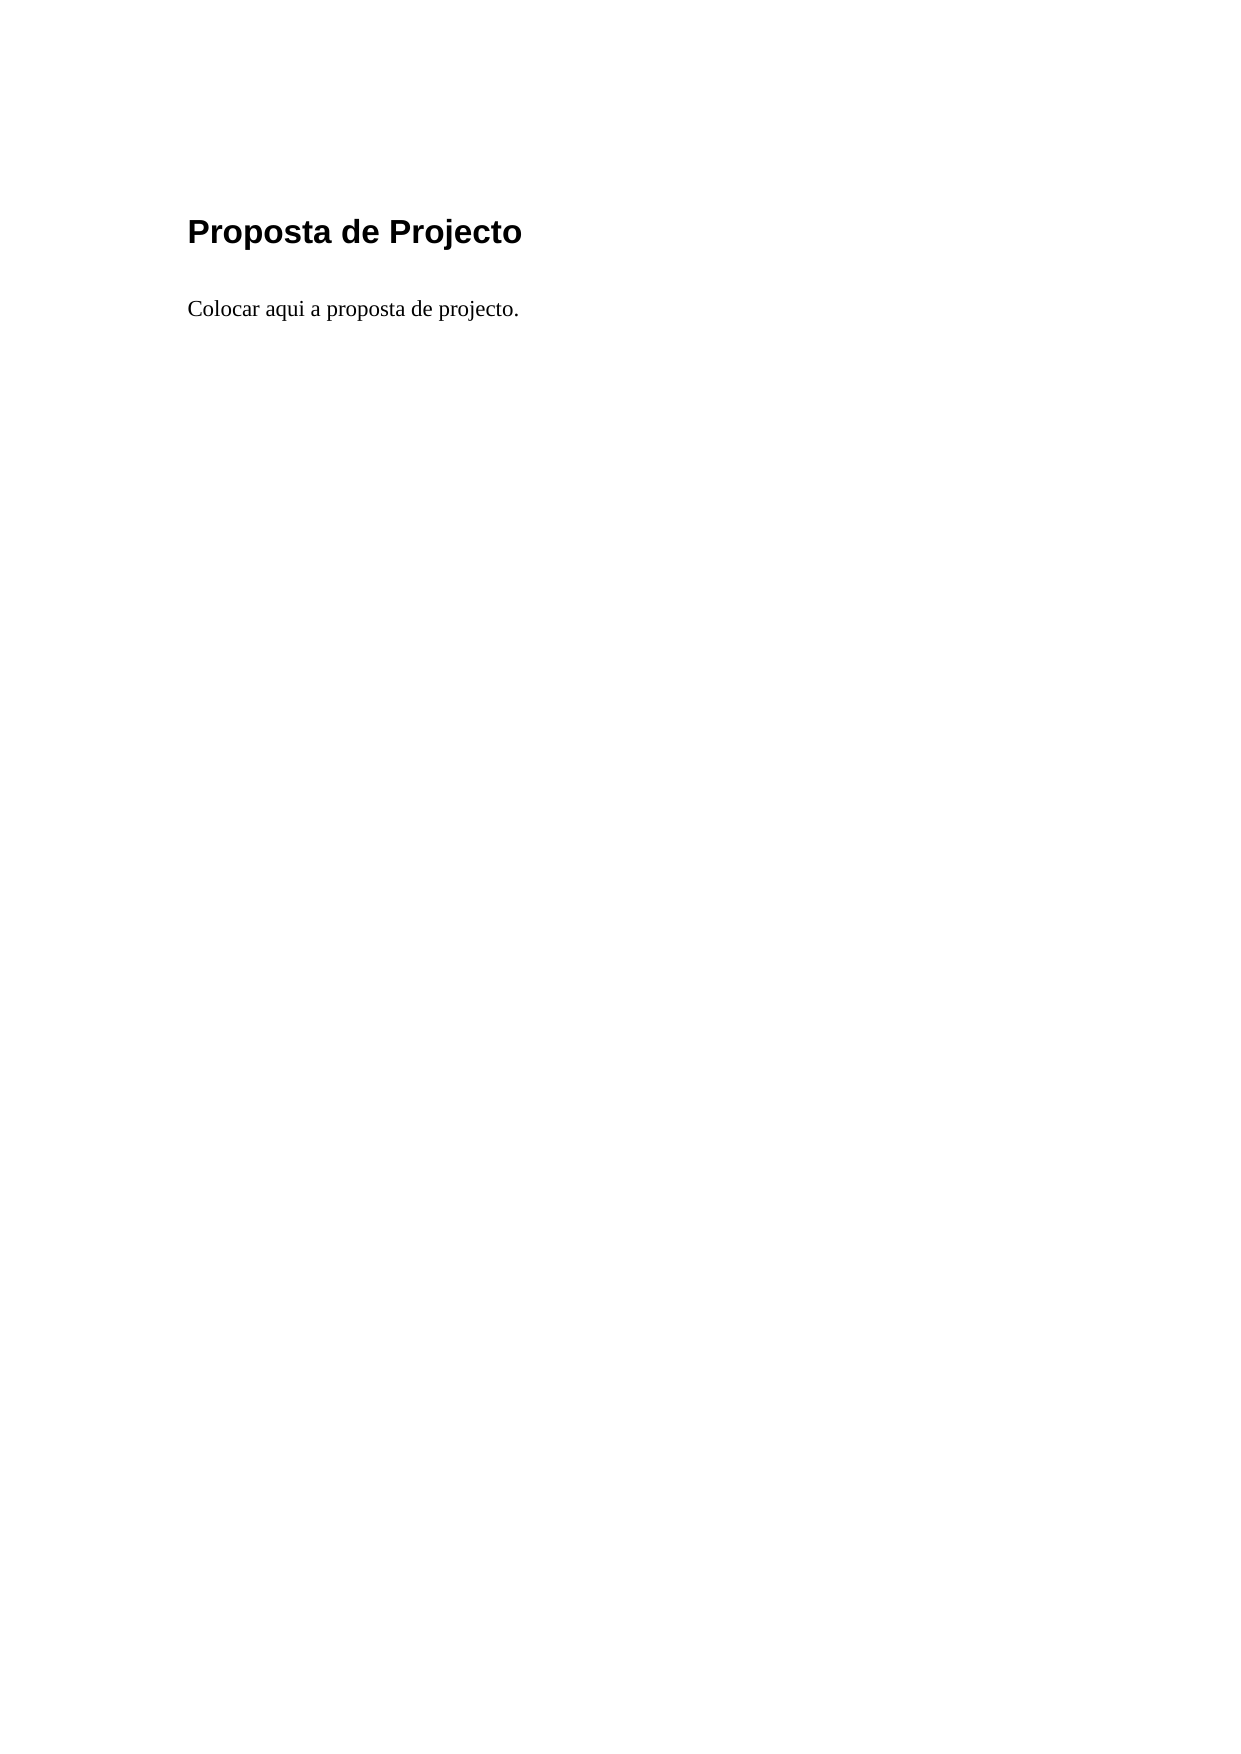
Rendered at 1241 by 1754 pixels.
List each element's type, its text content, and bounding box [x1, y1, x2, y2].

subtitle Proposta de Projecto [187, 212, 1053, 251]
text Colocar aqui a proposta de projecto. [187, 295, 1053, 321]
